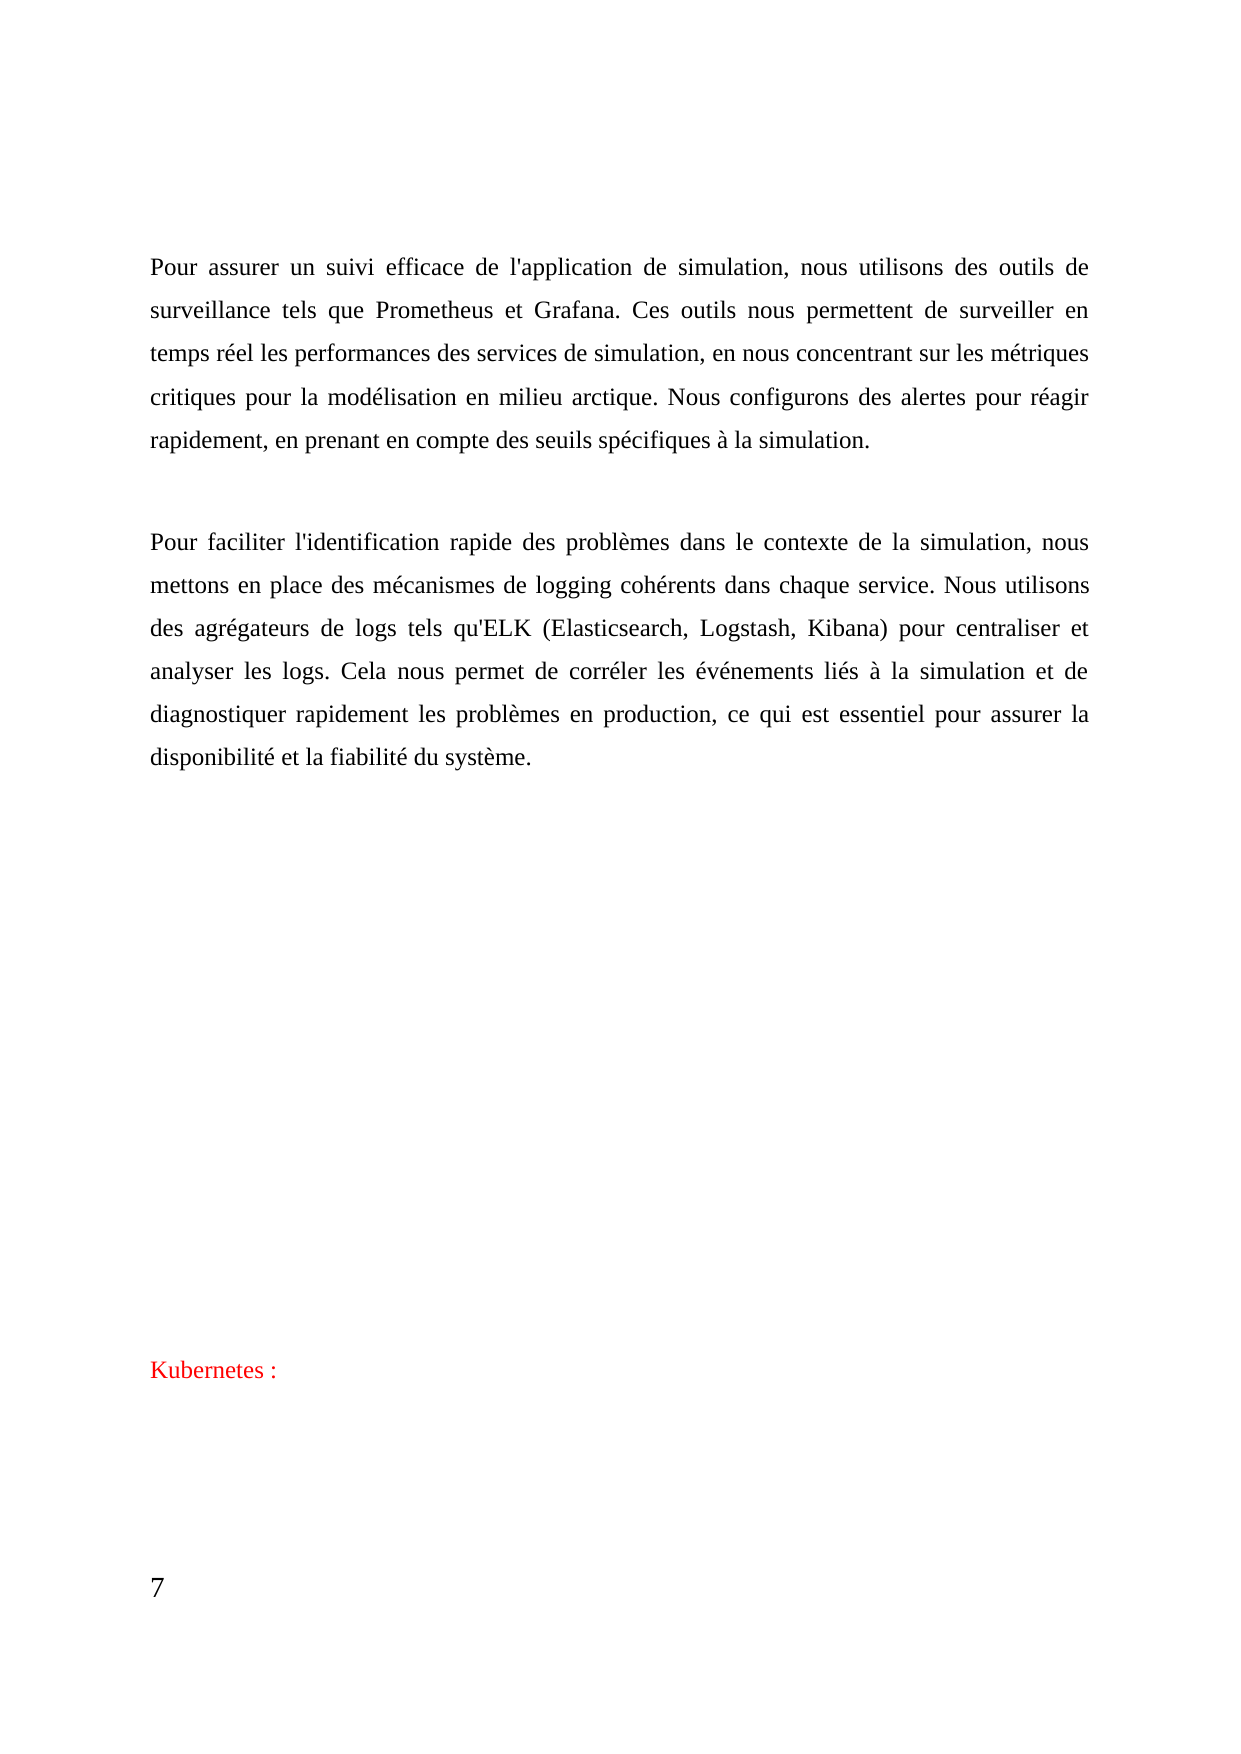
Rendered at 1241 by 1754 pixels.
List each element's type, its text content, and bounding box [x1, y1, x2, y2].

text Pour assurer un suivi efficace de l'application de simulation, nous utilisons des outils de surveillance tels que Prometheus et Grafana. Ces outils nous permettent de surveiller en temps réel les performances des services de simulation, en nous concentrant sur les métriques critiques pour la modélisation en milieu arctique. Nous configurons des alertes pour réagir rapidement, en prenant en compte des seuils spécifiques à la simulation. [150, 252, 1090, 453]
text Pour faciliter l'identification rapide des problèmes dans le contexte de la simulation, nous mettons en place des mécanismes de logging cohérents dans chaque service. Nous utilisons des agrégateurs de logs tels qu'ELK (Elasticsearch, Logstash, Kibana) pour centraliser et analyser les logs. Cela nous permet de corréler les événements liés à la simulation et de diagnostiquer rapidement les problèmes en production, ce qui est essentiel pour assurer la disponibilité et la fiabilité du système. [150, 527, 1090, 771]
text Kubernetes : [150, 1356, 1090, 1384]
